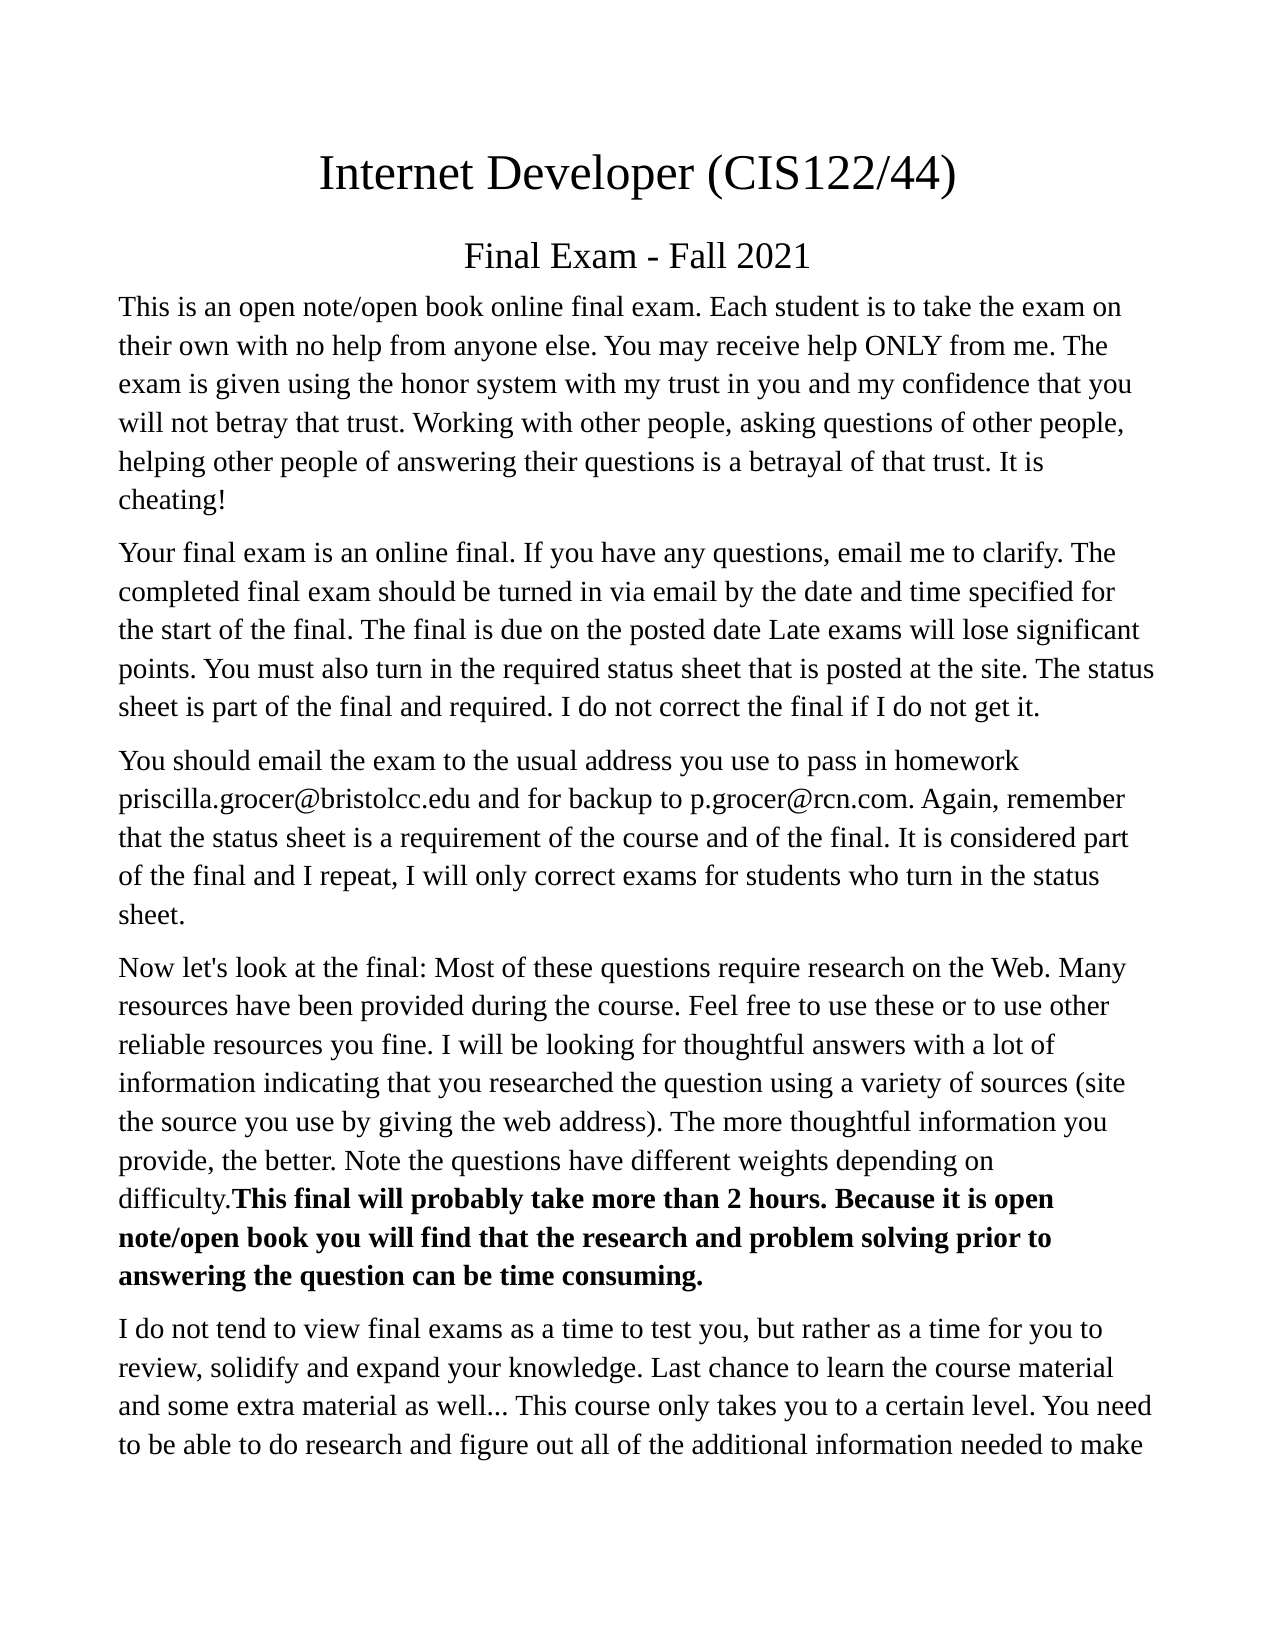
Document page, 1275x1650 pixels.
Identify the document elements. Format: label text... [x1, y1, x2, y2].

text Now let's look at the final: Most of these questions require research on the Web. Many resources have been provided during the course. Feel free to use these or to use other reliable resources you fine. I will be looking for thoughtful answers with a lot of information indicating that you researched the question using a variety of sources (site the source you use by giving the web address). The more thoughtful information you provide, the better. Note the questions have different weights depending on difficulty.This final will probably take more than 2 hours. Because it is open note/open book you will find that the research and problem solving prior to answering the question can be time consuming. [118, 950, 1157, 1292]
text You should email the exam to the usual address you use to pass in homework priscilla.grocer@bristolcc.edu and for backup to p.grocer@rcn.com. Again, remember that the status sheet is a requirement of the course and of the final. It is considered part of the final and I repeat, I will only correct exams for students who turn in the status sheet. [118, 743, 1157, 930]
text I do not tend to view final exams as a time to test you, but rather as a time for you to review, solidify and expand your knowledge. Last chance to learn the course material and some extra material as well... This course only takes you to a certain level. You need to be able to do research and figure out all of the additional information needed to make [118, 1311, 1157, 1461]
text Your final exam is an online final. If you have any questions, email me to clarify. The completed final exam should be turned in via email by the date and time specified for the start of the final. The final is due on the posted date Late exams will lose significant points. You must also turn in the required status sheet that is posted at the site. The status sheet is part of the final and required. I do not correct the final if I do not get it. [118, 535, 1157, 723]
subtitle Internet Developer (CIS122/44) [118, 143, 1157, 201]
text This is an open note/open book online final exam. Each student is to take the exam on their own with no help from anyone else. You may receive help ONLY from me. The exam is given using the honor system with my trust in you and my confidence that you will not betray that trust. Working with other people, asking questions of other people, helping other people of answering their questions is a betrayal of that trust. It is cheating! [118, 289, 1157, 516]
subtitle Final Exam - Fall 2021 [118, 234, 1157, 277]
